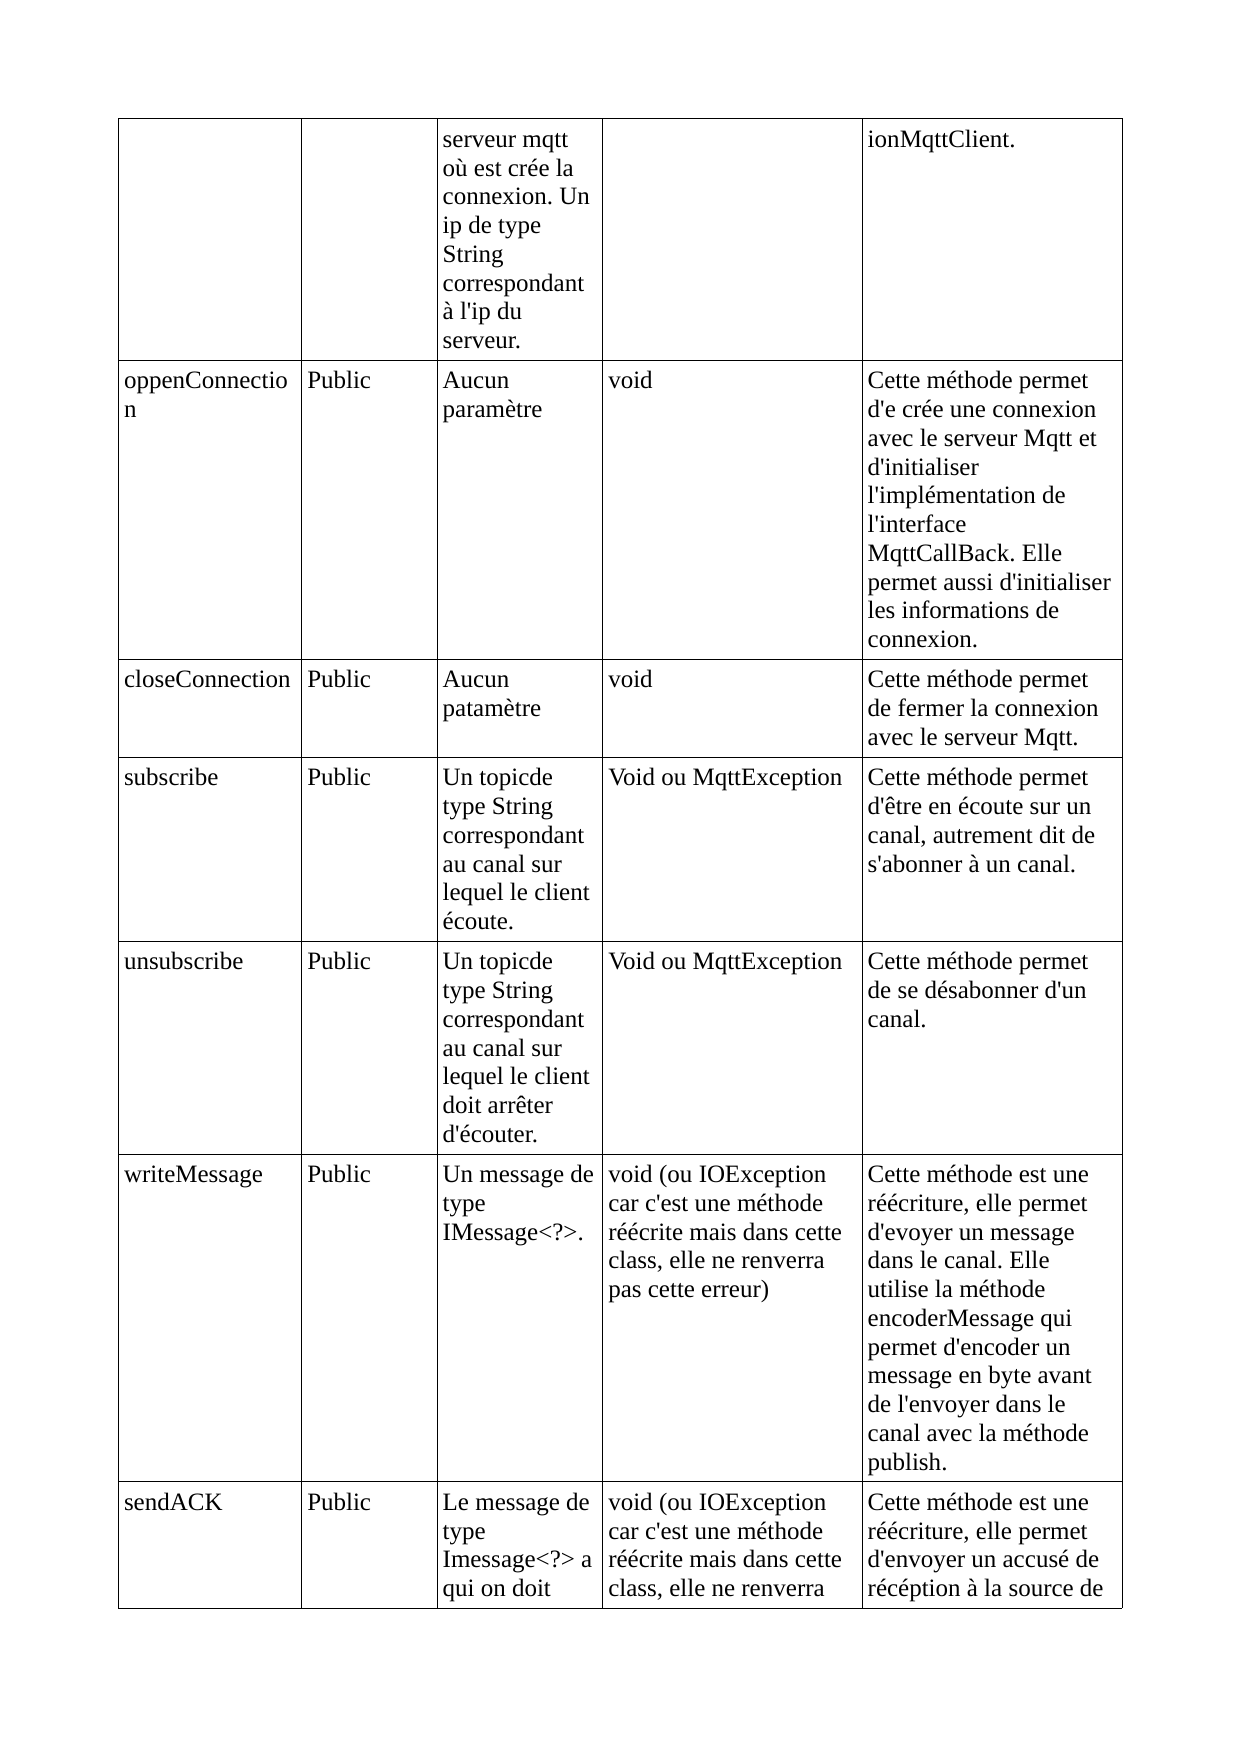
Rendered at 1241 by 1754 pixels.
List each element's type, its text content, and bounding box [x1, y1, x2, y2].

table_cell unsubscribe [119, 942, 301, 1153]
table_cell Public [302, 758, 437, 941]
table_cell ionMqttClient. [863, 119, 1122, 360]
table_cell Public [302, 660, 437, 757]
table_cell Void ou MqttException [603, 942, 862, 1153]
table_cell writeMessage [119, 1155, 301, 1481]
table_cell Public [302, 1155, 437, 1481]
table_cell void [603, 361, 862, 659]
table_cell serveur mqtt où est crée la connexion. Un ip de type String correspondant à l'ip du serveur. [438, 119, 602, 360]
table_cell Aucun patamètre [438, 660, 602, 757]
table_cell Cette méthode permet de se désabonner d'un canal. [863, 942, 1122, 1153]
table_cell Public [302, 361, 437, 659]
table_cell subscribe [119, 758, 301, 941]
table_cell void (ou IOException car c'est une méthode réécrite mais dans cette class, elle ne renverra pas cette erreur) [603, 1155, 862, 1481]
table_cell void (ou IOException car c'est une méthode réécrite mais dans cette class, elle ne renverra [603, 1482, 862, 1608]
table_cell Public [302, 1482, 437, 1608]
table_cell Le message de type Imessage<?> a qui on doit [438, 1482, 602, 1608]
table_cell [603, 119, 862, 360]
table_cell oppenConnection [119, 361, 301, 659]
table_cell Cette méthode permet de fermer la connexion avec le serveur Mqtt. [863, 660, 1122, 757]
table_cell Cette méthode est une réécriture, elle permet d'envoyer un accusé de récéption à la source de [863, 1482, 1122, 1608]
table_cell sendACK [119, 1482, 301, 1608]
table_cell closeConnection [119, 660, 301, 757]
table_cell Aucun paramètre [438, 361, 602, 659]
table_cell Un topicde type String correspondant au canal sur lequel le client doit arrêter d'écouter. [438, 942, 602, 1153]
table_cell [119, 119, 301, 360]
table_cell void [603, 660, 862, 757]
table_cell Cette méthode est une réécriture, elle permet d'evoyer un message dans le canal. Elle utilise la méthode encoderMessage qui permet d'encoder un message en byte avant de l'envoyer dans le canal avec la méthode publish. [863, 1155, 1122, 1481]
table_cell Cette méthode permet d'être en écoute sur un canal, autrement dit de s'abonner à un canal. [863, 758, 1122, 941]
table_cell Cette méthode permet d'e crée une connexion avec le serveur Mqtt et d'initialiser l'implémentation de l'interface MqttCallBack. Elle permet aussi d'initialiser les informations de connexion. [863, 361, 1122, 659]
table_cell [302, 119, 437, 360]
table_cell Void ou MqttException [603, 758, 862, 941]
table_cell Un message de type IMessage<?>. [438, 1155, 602, 1481]
table_cell Un topicde type String correspondant au canal sur lequel le client écoute. [438, 758, 602, 941]
table_cell Public [302, 942, 437, 1153]
